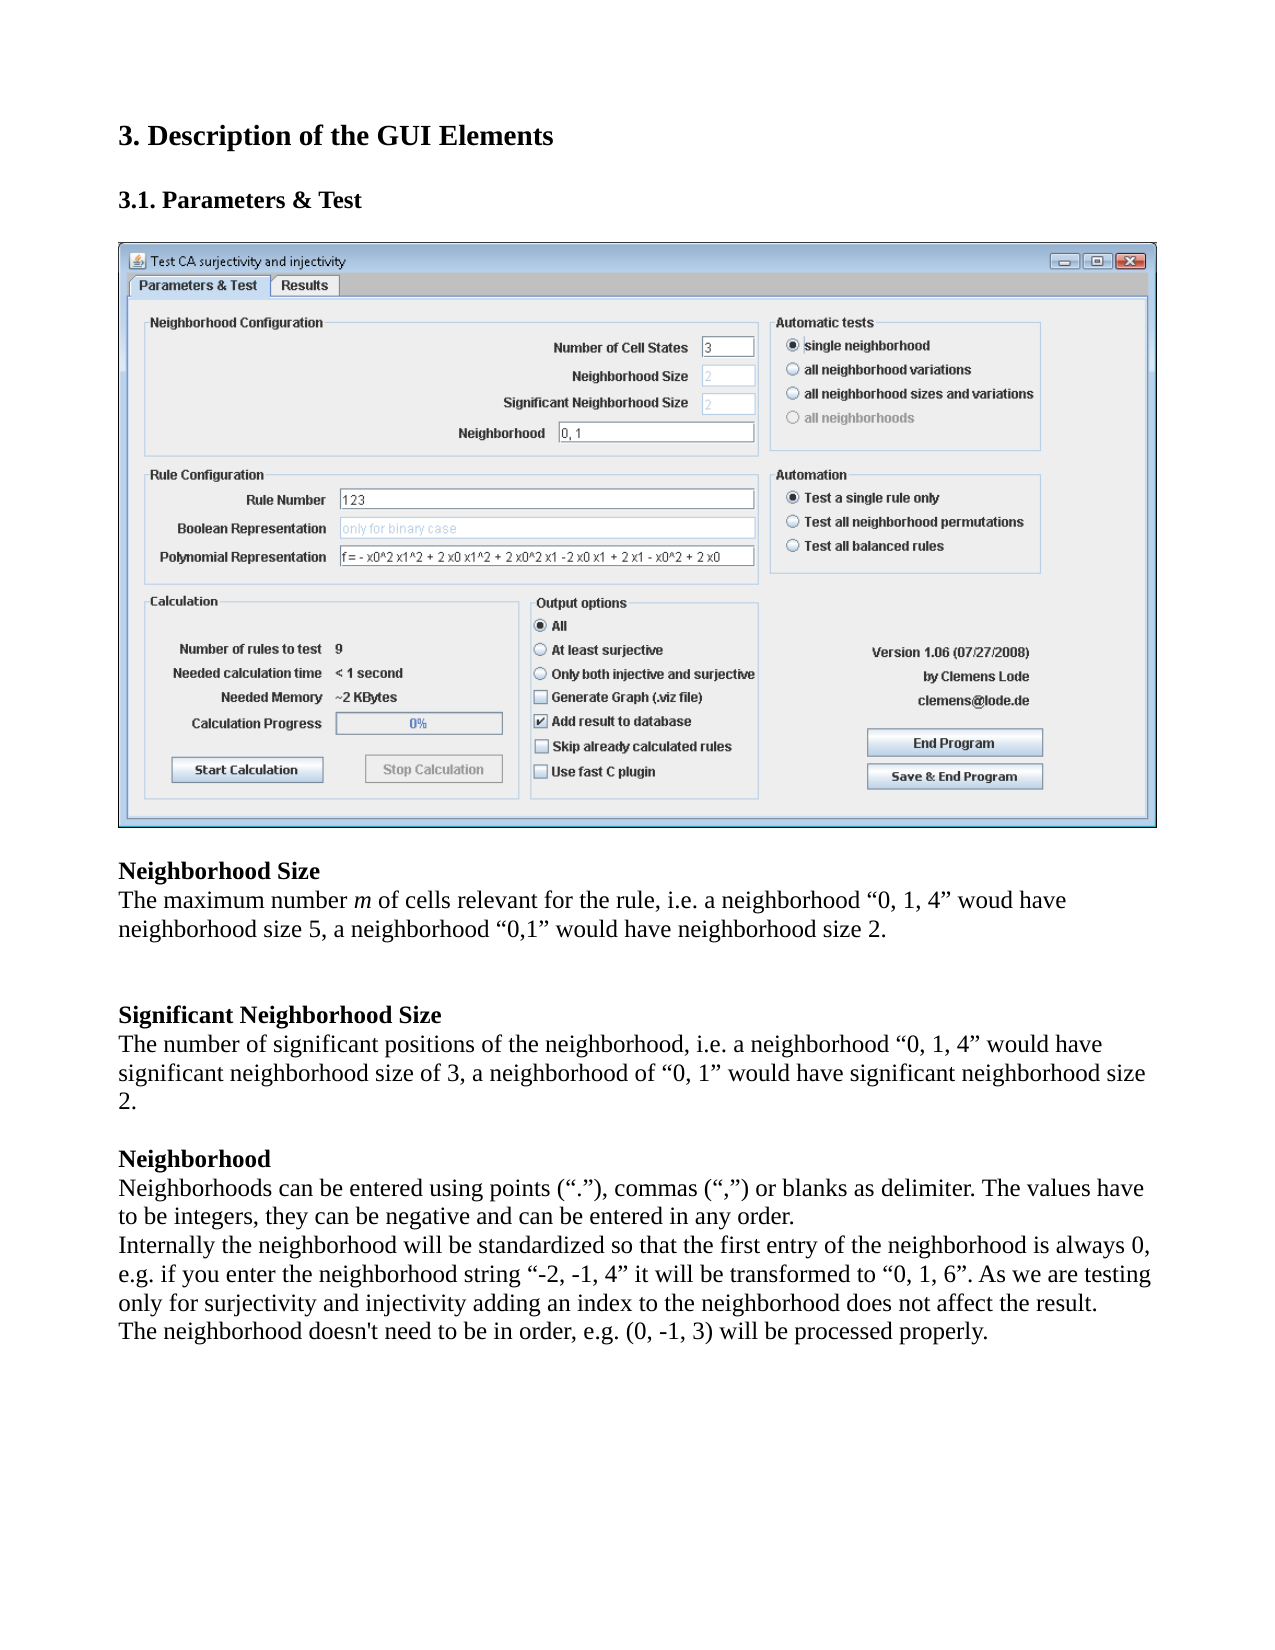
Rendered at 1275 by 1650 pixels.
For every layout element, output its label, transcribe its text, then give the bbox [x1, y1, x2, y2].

text 3. Description of the GUI Elements [118, 118, 1157, 152]
text Neighborhood Size [118, 856, 1157, 885]
text The neighborhood doesn't need to be in order, e.g. (0, -1, 3) will be processed properly. [118, 1316, 1157, 1345]
text The maximum number m of cells relevant for the rule, i.e. a neighborhood “0, 1, 4” woud have neighborhood size 5, a neighborhood “0,1” would have neighborhood size 2. [118, 885, 1157, 943]
text Significant Neighborhood Size [118, 1000, 1157, 1029]
text 3.1. Parameters & Test [118, 185, 1157, 214]
text Neighborhoods can be entered using points (“.”), commas (“,”) or blanks as delimiter. The values have to be integers, they can be negative and can be entered in any order. [118, 1173, 1157, 1230]
text Internally the neighborhood will be standardized so that the first entry of the neighborhood is always 0, e.g. if you enter the neighborhood string “-2, -1, 4” it will be transformed to “0, 1, 6”. As we are testing only for surjectivity and injectivity adding an index to the neighborhood does not affect the result. [118, 1230, 1157, 1316]
text Neighborhood [118, 1144, 1157, 1173]
text The number of significant positions of the neighborhood, i.e. a neighborhood “0, 1, 4” would have significant neighborhood size of 3, a neighborhood of “0, 1” would have significant neighborhood size 2. [118, 1029, 1157, 1115]
picture [118, 242, 1157, 828]
